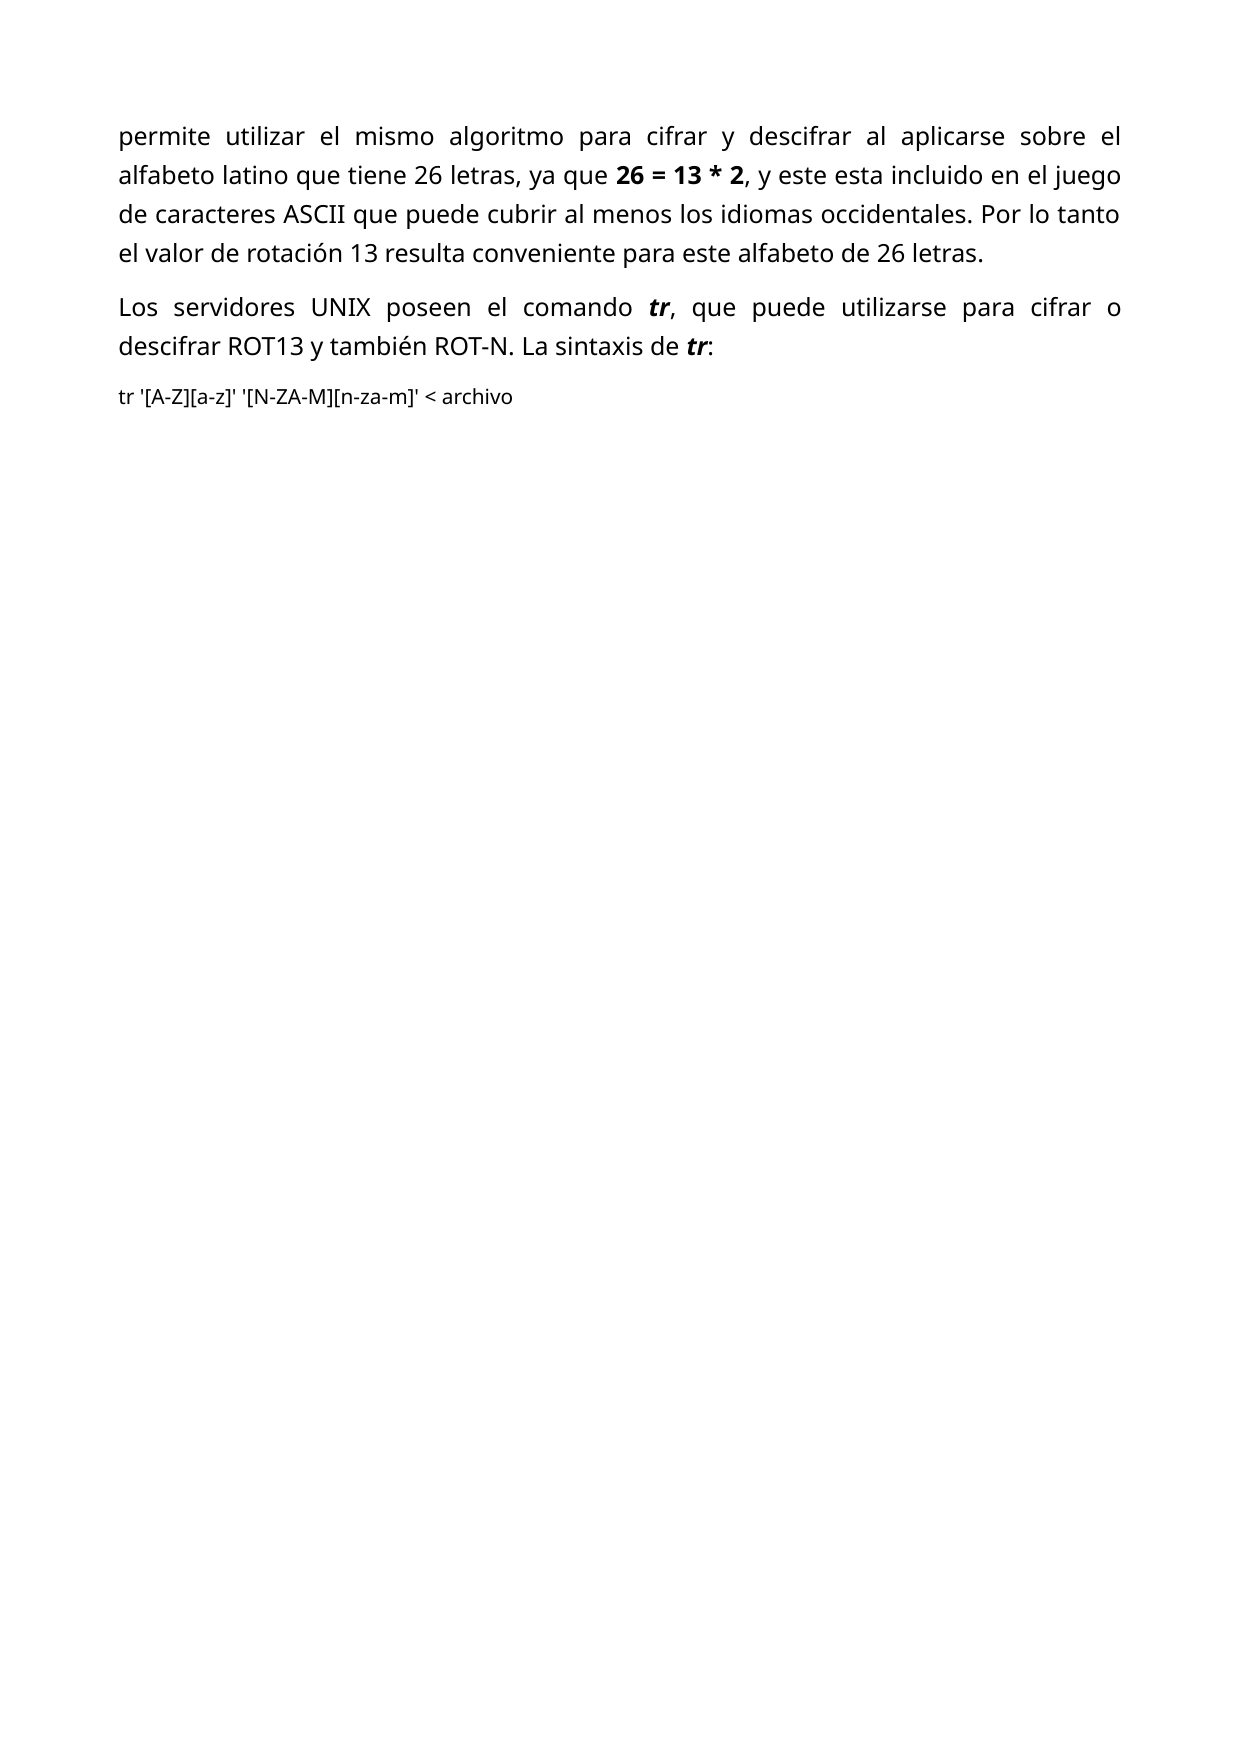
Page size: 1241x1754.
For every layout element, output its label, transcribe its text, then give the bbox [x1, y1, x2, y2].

text tr '[A-Z][a-z]' '[N-ZA-M][n-za-m]' < archivo [118, 382, 1122, 411]
text permite utilizar el mismo algoritmo para cifrar y descifrar al aplicarse sobre el alfabeto latino que tiene 26 letras, ya que 26 = 13 * 2, y este esta incluido en el juego de caracteres ASCII que puede cubrir al menos los idiomas occidentales. Por lo tanto el valor de rotación 13 resulta conveniente para este alfabeto de 26 letras. [118, 118, 1122, 270]
text Los servidores UNIX poseen el comando tr, que puede utilizarse para cifrar o descifrar ROT13 y también ROT-N. La sintaxis de tr: [118, 289, 1122, 363]
